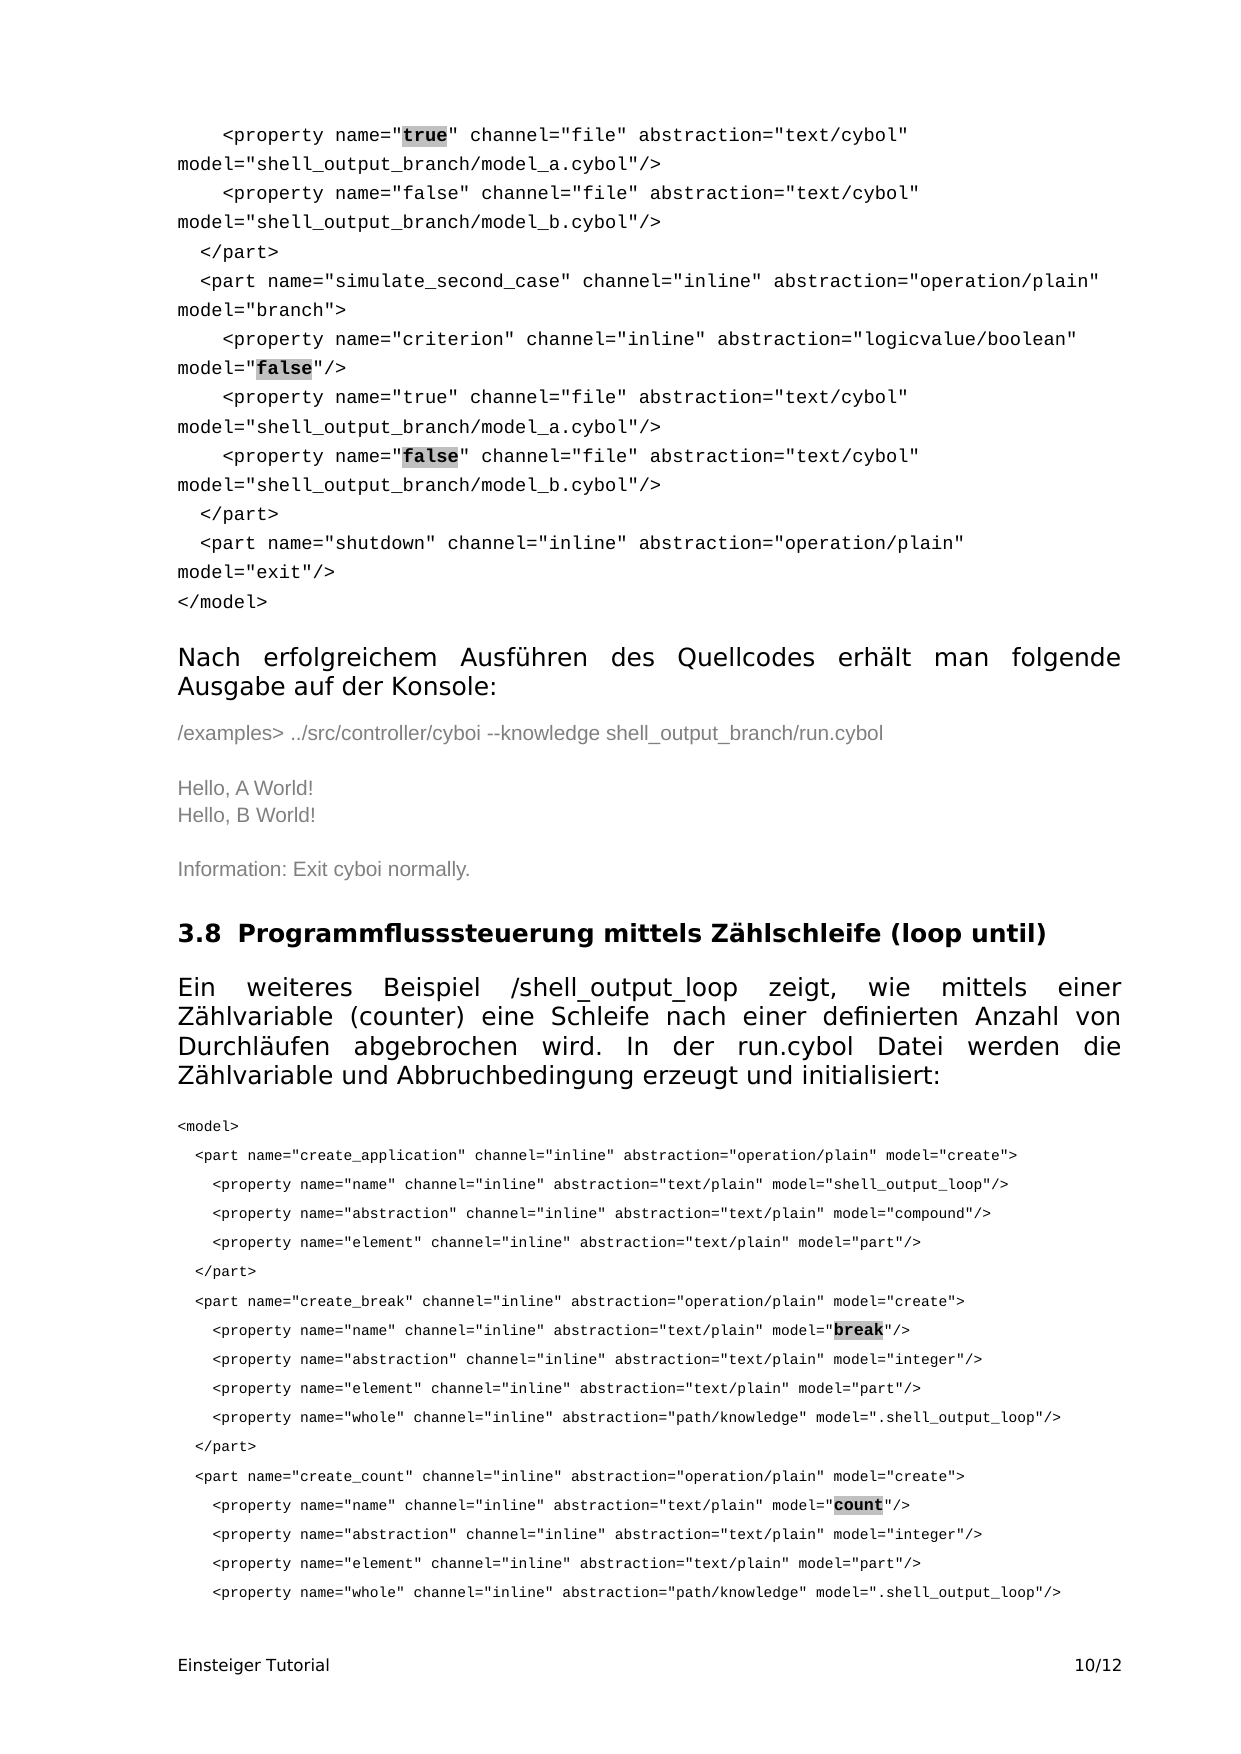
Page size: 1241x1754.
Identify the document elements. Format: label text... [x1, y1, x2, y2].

text <property name="abstraction" channel="inline" abstraction="text/plain" model="compound"/> [177, 1195, 1122, 1224]
text <property name="false" channel="file" abstraction="text/cybol" model="shell_output_branch/model_b.cybol"/> [177, 176, 1122, 235]
text <property name="true" channel="file" abstraction="text/cybol" model="shell_output_branch/model_a.cybol"/> [177, 118, 1122, 176]
text <part name="create_count" channel="inline" abstraction="operation/plain" model="create"> [177, 1458, 1122, 1487]
text <property name="true" channel="file" abstraction="text/cybol" model="shell_output_branch/model_a.cybol"/> [177, 381, 1122, 439]
text /examples> ../src/controller/cyboi --knowledge shell_output_branch/run.cybol [177, 719, 1122, 746]
text <part name="create_application" channel="inline" abstraction="operation/plain" model="create"> [177, 1137, 1122, 1166]
text <property name="name" channel="inline" abstraction="text/plain" model="break"/> [177, 1312, 1122, 1341]
text <property name="abstraction" channel="inline" abstraction="text/plain" model="integer"/> [177, 1516, 1122, 1545]
text <property name="name" channel="inline" abstraction="text/plain" model="shell_output_loop"/> [177, 1166, 1122, 1195]
text <part name="shutdown" channel="inline" abstraction="operation/plain" model="exit"/> [177, 526, 1122, 585]
text </part> [177, 235, 1122, 264]
text <property name="element" channel="inline" abstraction="text/plain" model="part"/> [177, 1545, 1122, 1574]
text <property name="name" channel="inline" abstraction="text/plain" model="count"/> [177, 1487, 1122, 1516]
subtitle Programmflusssteuerung mittels Zählschleife (loop until) [177, 919, 1122, 948]
text <property name="abstraction" channel="inline" abstraction="text/plain" model="integer"/> [177, 1341, 1122, 1370]
text <property name="whole" channel="inline" abstraction="path/knowledge" model=".shell_output_loop"/> [177, 1574, 1122, 1603]
text <property name="whole" channel="inline" abstraction="path/knowledge" model=".shell_output_loop"/> [177, 1399, 1122, 1428]
text <model> [177, 1108, 1122, 1137]
text <part name="create_break" channel="inline" abstraction="operation/plain" model="create"> [177, 1283, 1122, 1312]
text </part> [177, 1428, 1122, 1458]
text <property name="criterion" channel="inline" abstraction="logicvalue/boolean" model="false"/> [177, 322, 1122, 381]
text </part> [177, 1253, 1122, 1283]
text Hello, B World! [177, 800, 1122, 827]
text <property name="element" channel="inline" abstraction="text/plain" model="part"/> [177, 1224, 1122, 1253]
text </model> [177, 585, 1122, 614]
text Ein weiteres Beispiel /shell_output_loop zeigt, wie mittels einer Zählvariable (counter) eine Schleife nach einer definierten Anzahl von Durchläufen abgebrochen wird. In der run.cybol Datei werden die Zählvariable und Abbruchbedingung erzeugt und initialisiert: [177, 973, 1122, 1090]
text <property name="false" channel="file" abstraction="text/cybol" model="shell_output_branch/model_b.cybol"/> [177, 439, 1122, 497]
text Information: Exit cyboi normally. [177, 854, 1122, 882]
text Nach erfolgreichem Ausführen des Quellcodes erhält man folgende Ausgabe auf der Konsole: [177, 643, 1122, 701]
text </part> [177, 497, 1122, 526]
text <property name="element" channel="inline" abstraction="text/plain" model="part"/> [177, 1370, 1122, 1399]
text Hello, A World! [177, 773, 1122, 800]
text <part name="simulate_second_case" channel="inline" abstraction="operation/plain" model="branch"> [177, 264, 1122, 322]
